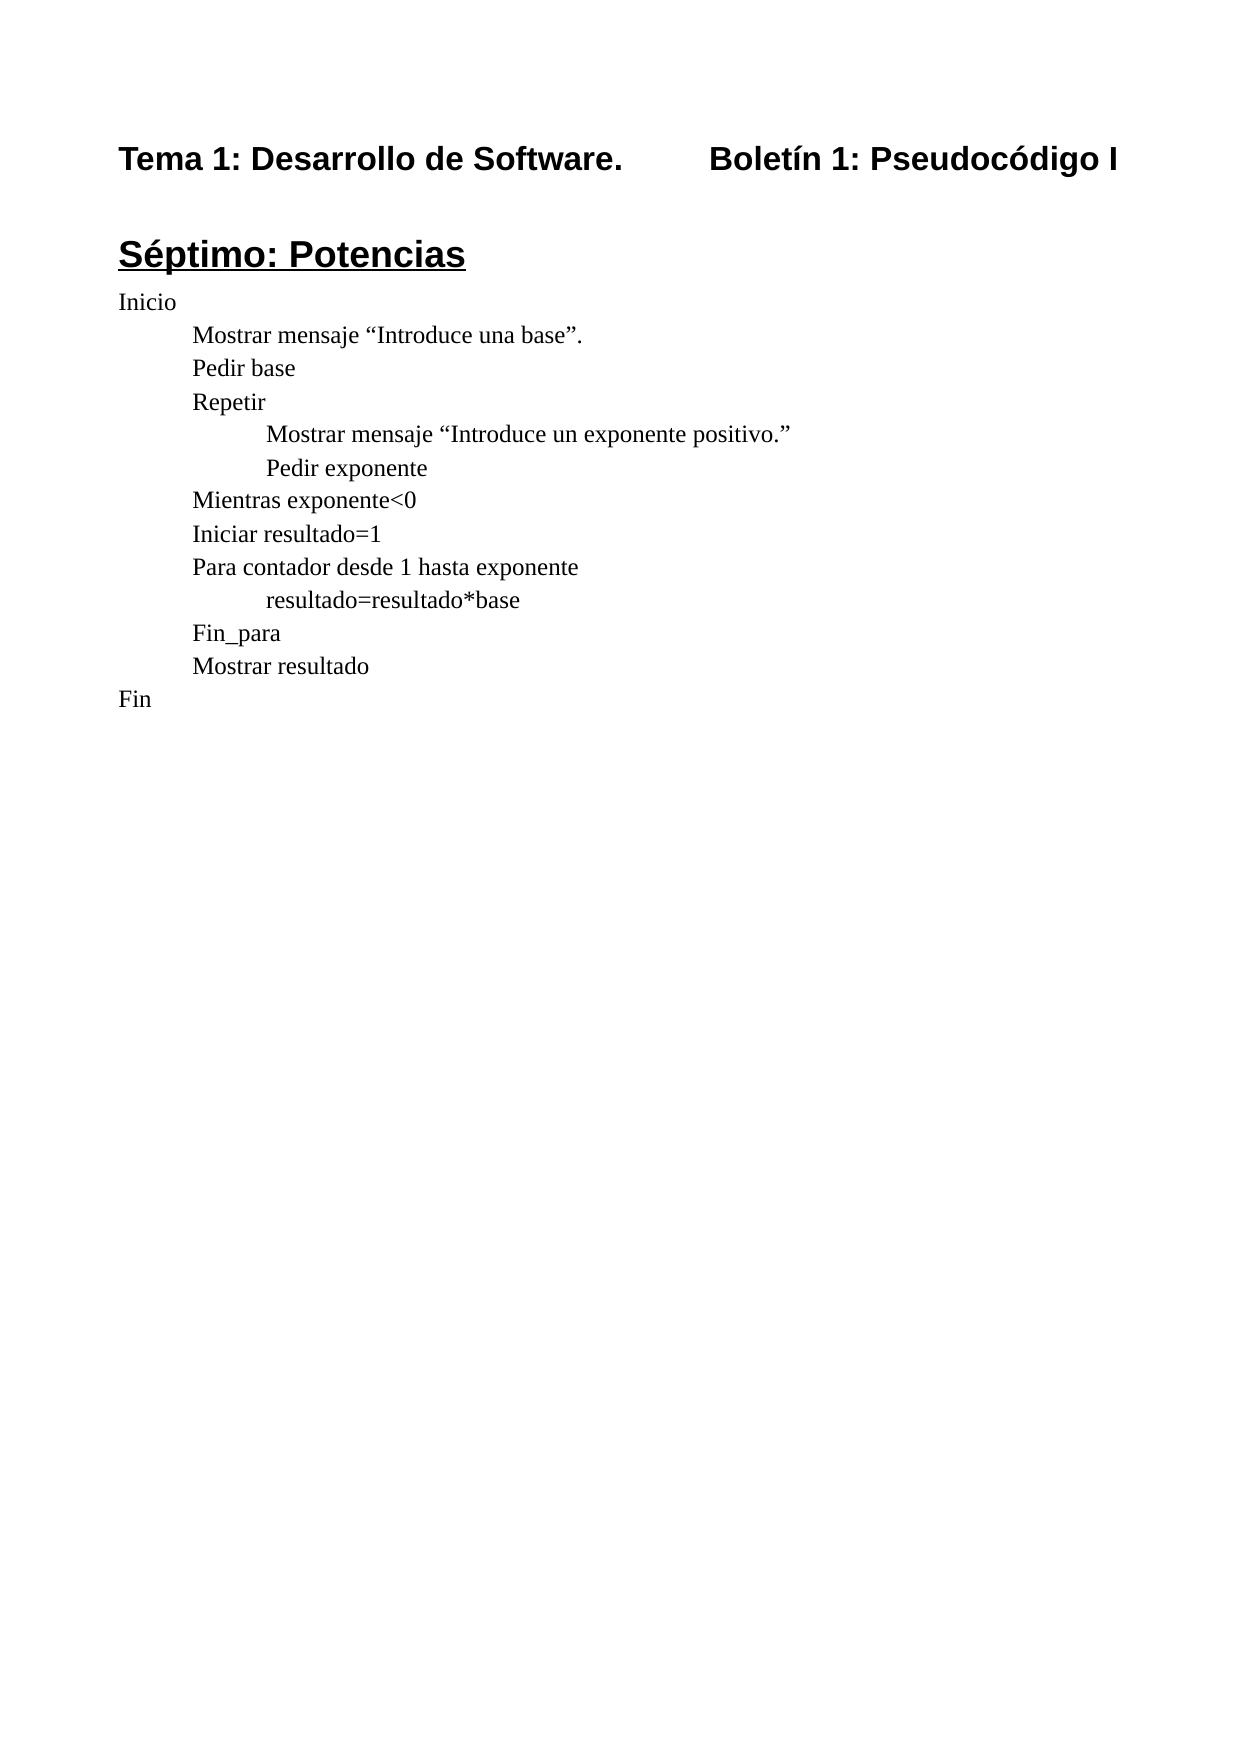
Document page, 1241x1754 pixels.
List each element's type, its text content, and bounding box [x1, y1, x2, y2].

subtitle Séptimo: Potencias [118, 232, 1122, 275]
text Inicio Mostrar mensaje “Introduce una base”. Pedir base Repetir Mostrar mensaje “Introduce un exponente positivo.” Pedir exponente Mientras exponente<0 Iniciar resultado=1 Para contador desde 1 hasta exponente resultado=resultado*base Fin_para Mostrar resultado Fin [118, 287, 1122, 712]
